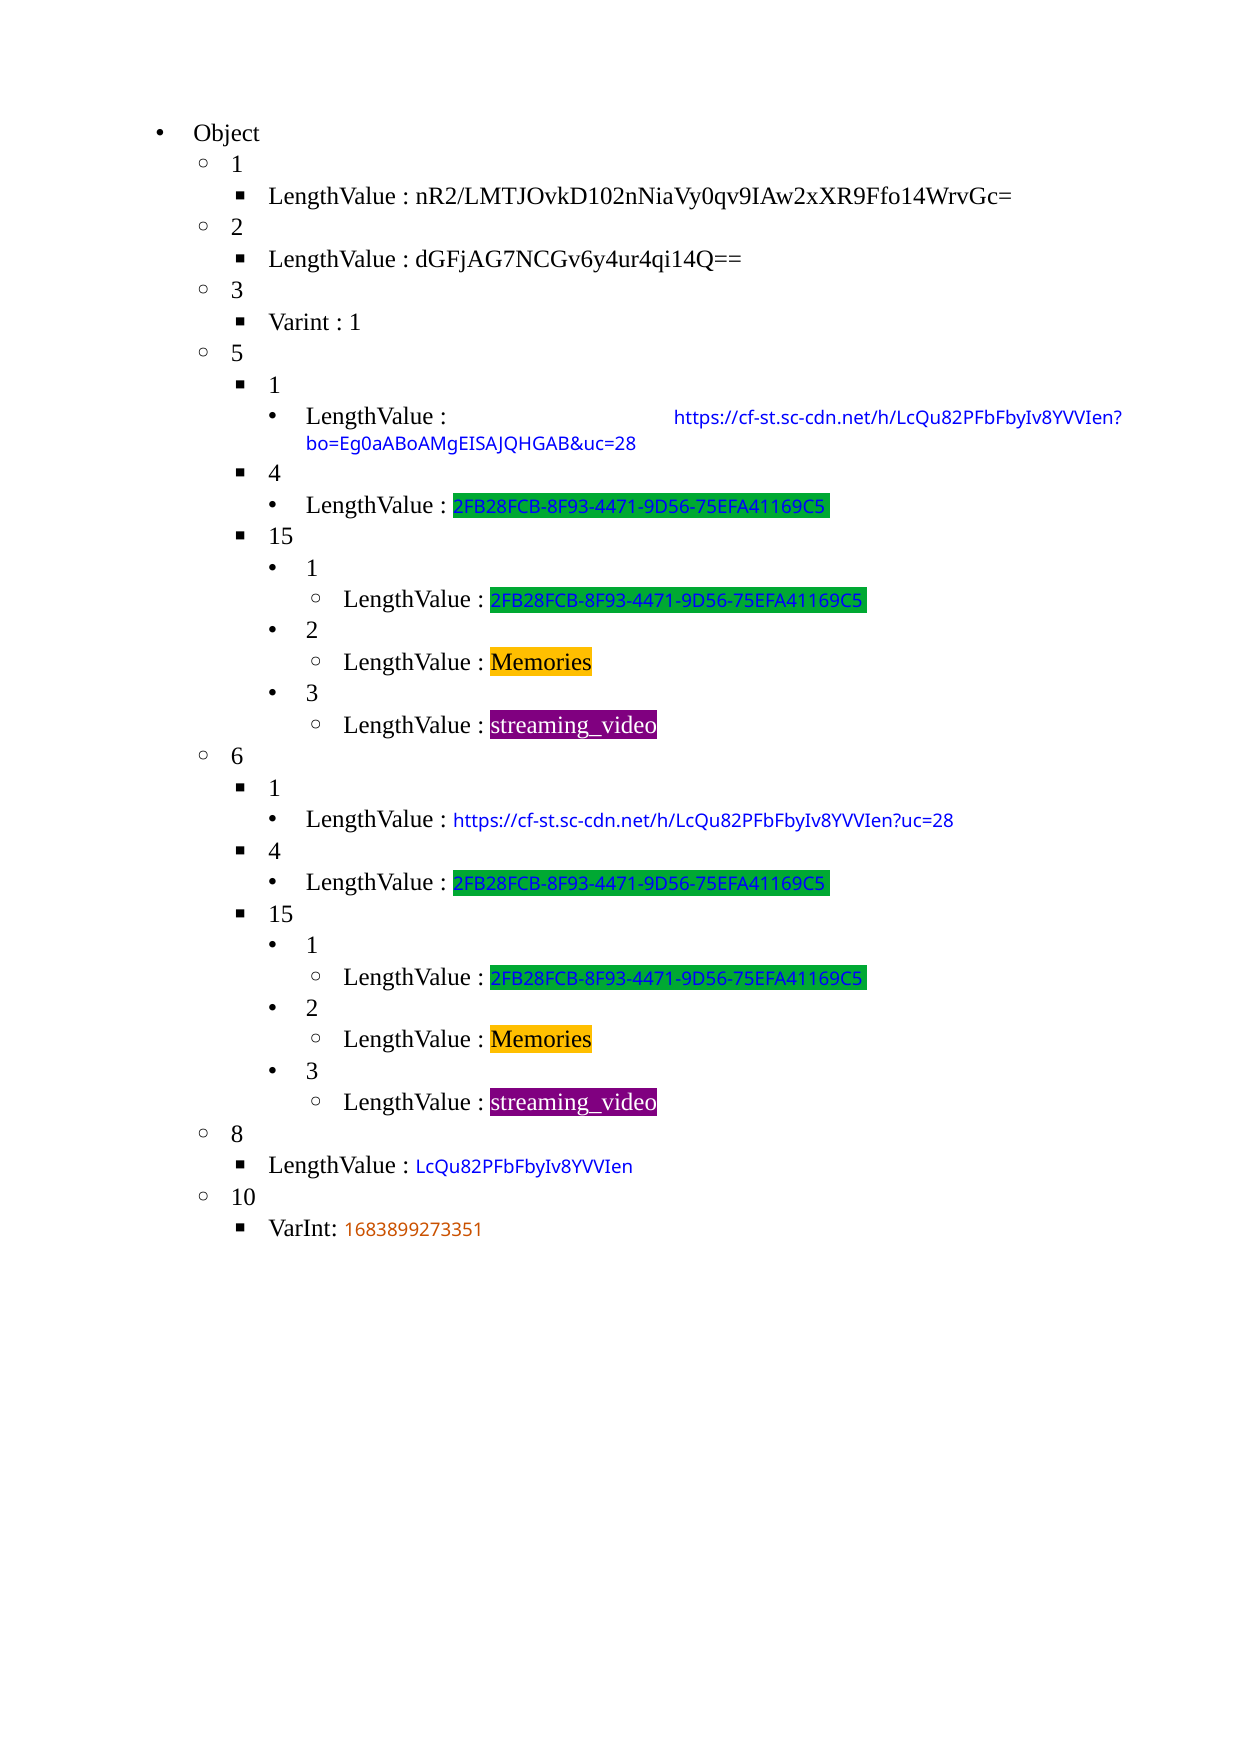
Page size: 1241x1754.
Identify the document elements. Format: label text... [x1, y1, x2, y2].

list Varint : 1 [231, 307, 1122, 336]
list 2 [268, 616, 1122, 644]
list LengthValue : streaming_video [306, 710, 1122, 739]
list LengthValue : Memories [306, 1024, 1122, 1053]
list LengthValue : nR2/LMTJOvkD102nNiaVy0qv9IAw2xXR9Ffo14WrvGc= [231, 181, 1122, 210]
list Object [156, 118, 1122, 147]
list 6 [193, 741, 1122, 770]
list LengthValue : Memories [306, 647, 1122, 676]
list LengthValue : 2FB28FCB-8F93-4471-9D56-75EFA41169C5 [306, 584, 1122, 613]
list 4 [231, 836, 1122, 864]
list 3 [193, 275, 1122, 304]
list LengthValue : 2FB28FCB-8F93-4471-9D56-75EFA41169C5 [268, 490, 1122, 518]
list 4 [231, 458, 1122, 487]
list LengthValue : https://cf-st.sc-cdn.net/h/LcQu82PFbFbyIv8YVVIen?uc=28 [268, 804, 1122, 833]
list LengthValue : LcQu82PFbFbyIv8YVVIen [231, 1150, 1122, 1179]
list 10 [193, 1182, 1122, 1211]
list 2 [193, 212, 1122, 241]
list LengthValue : dGFjAG7NCGv6y4ur4qi14Q== [231, 244, 1122, 273]
list 15 [231, 899, 1122, 927]
list 1 [231, 773, 1122, 802]
list 3 [268, 678, 1122, 707]
list 1 [231, 370, 1122, 398]
list 8 [193, 1119, 1122, 1148]
list VarInt: 1683899273351 [231, 1213, 1122, 1242]
list 15 [231, 521, 1122, 550]
list 2 [268, 993, 1122, 1022]
list LengthValue : 2FB28FCB-8F93-4471-9D56-75EFA41169C5 [306, 962, 1122, 990]
list 1 [193, 149, 1122, 178]
list LengthValue : https://cf-st.sc-cdn.net/h/LcQu82PFbFbyIv8YVVIen?bo=Eg0aABoAMgEISAJQHGAB&uc=28 [268, 401, 1122, 456]
list LengthValue : streaming_video [306, 1087, 1122, 1116]
list 1 [268, 553, 1122, 581]
list 5 [193, 338, 1122, 367]
list 3 [268, 1056, 1122, 1085]
list 1 [268, 930, 1122, 959]
list LengthValue : 2FB28FCB-8F93-4471-9D56-75EFA41169C5 [268, 867, 1122, 896]
